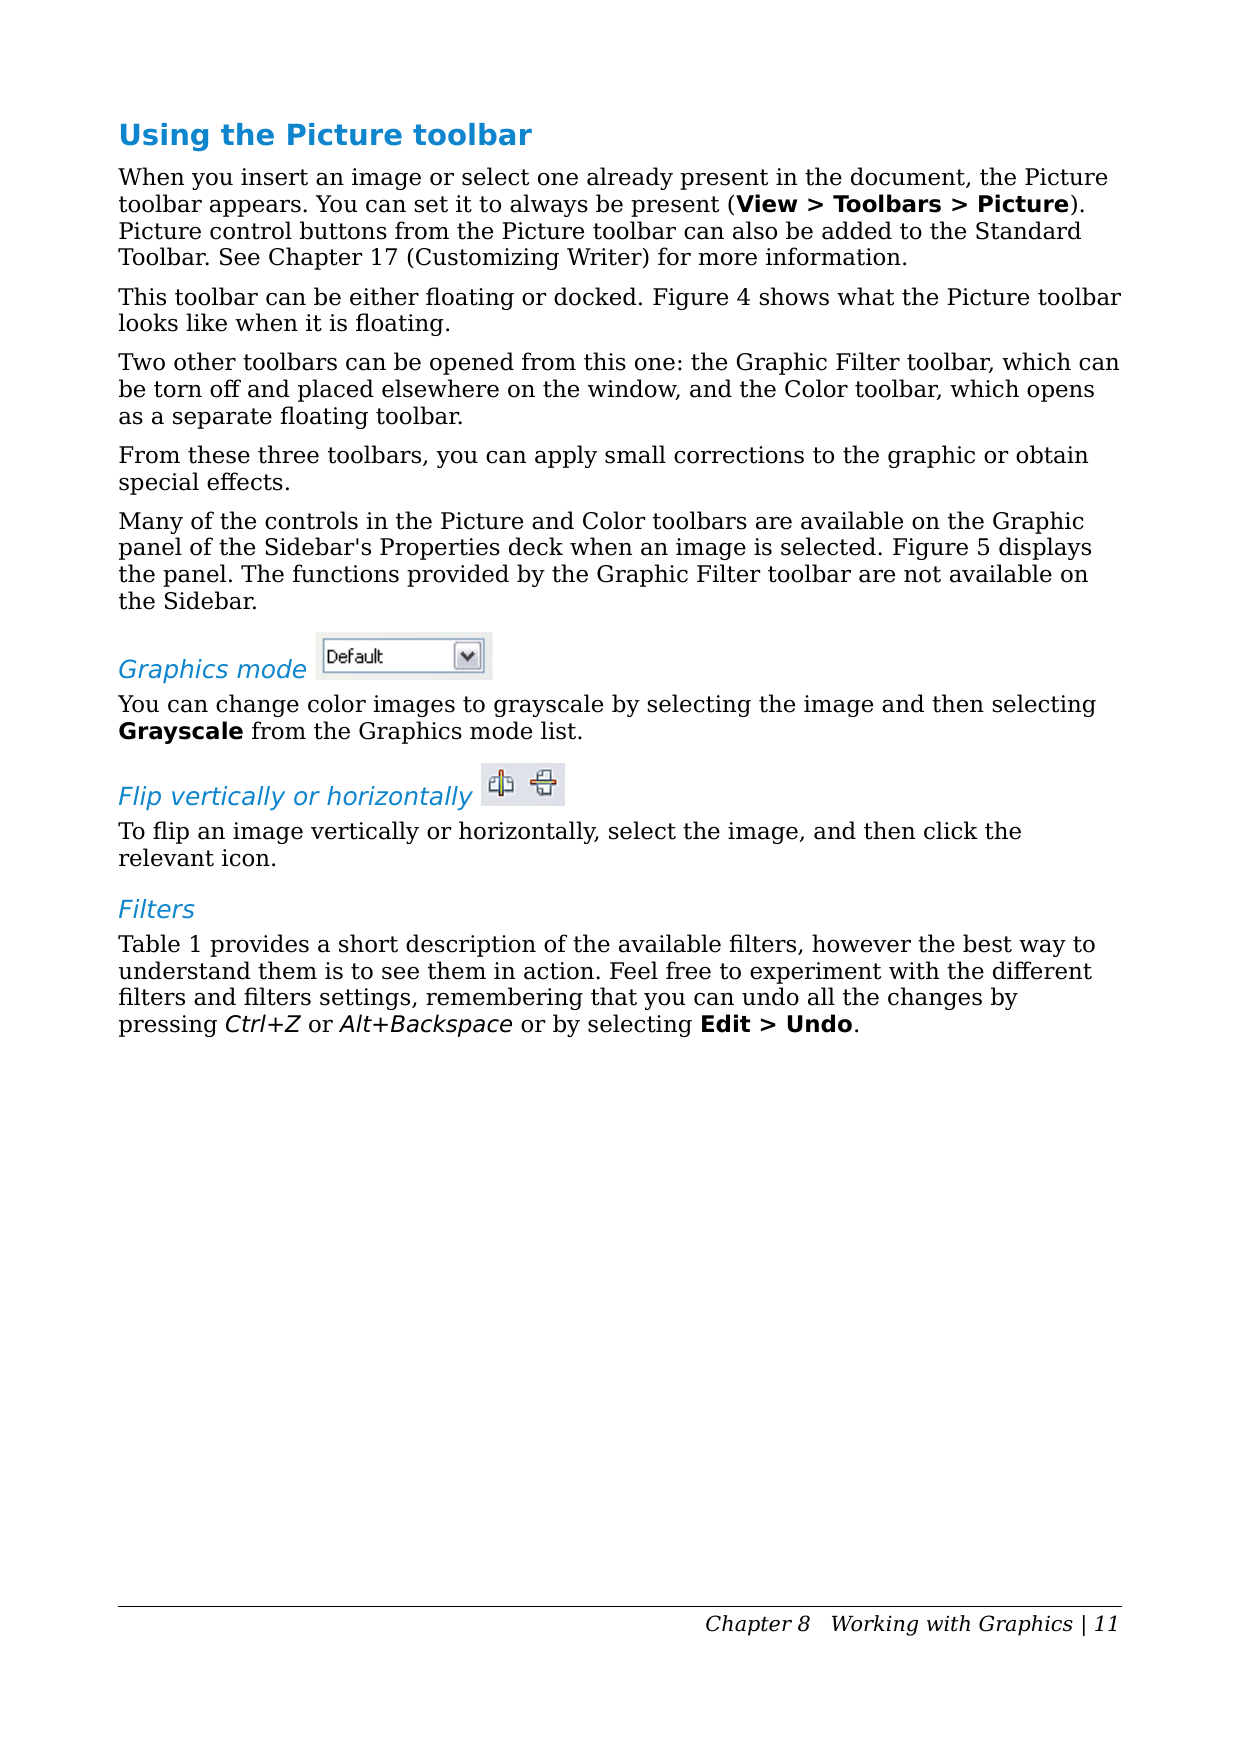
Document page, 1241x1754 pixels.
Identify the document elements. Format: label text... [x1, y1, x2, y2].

text When you insert an image or select one already present in the document, the Picture toolbar appears. You can set it to always be present (View > Toolbars > Picture). Picture control buttons from the Picture toolbar can also be added to the Standard Toolbar. See Chapter 17 (Customizing Writer) for more information. [118, 164, 1122, 271]
subtitle Using the Picture toolbar [118, 118, 1122, 152]
text You can change color images to grayscale by selecting the image and then selecting Grayscale from the Graphics mode list. [118, 691, 1122, 745]
subtitle Flip vertically or horizontally [118, 763, 1122, 812]
text Table 1 provides a short description of the available filters, however the best way to understand them is to see them in action. Feel free to experiment with the different filters and filters settings, remembering that you can undo all the changes by pressing Ctrl+Z or Alt+Backspace or by selecting Edit > Undo. [118, 931, 1122, 1038]
text From these three toolbars, you can apply small corrections to the graphic or obtain special effects. [118, 442, 1122, 495]
text Many of the controls in the Picture and Color toolbars are available on the Graphic panel of the Sidebar's Properties deck when an image is selected. Figure 5 displays the panel. The functions provided by the Graphic Filter toolbar are not available on the Sidebar. [118, 508, 1122, 614]
picture [315, 632, 493, 680]
subtitle Graphics mode [118, 633, 1122, 685]
text Two other toolbars can be opened from this one: the Graphic Filter toolbar, which can be torn off and placed elsewhere on the window, and the Color toolbar, which opens as a separate floating toolbar. [118, 349, 1122, 429]
subtitle Filters [118, 896, 1122, 925]
picture [481, 763, 565, 806]
text This toolbar can be either floating or docked. Figure 4 shows what the Picture toolbar looks like when it is floating. [118, 284, 1122, 337]
text To flip an image vertically or horizontally, select the image, and then click the relevant icon. [118, 818, 1122, 871]
